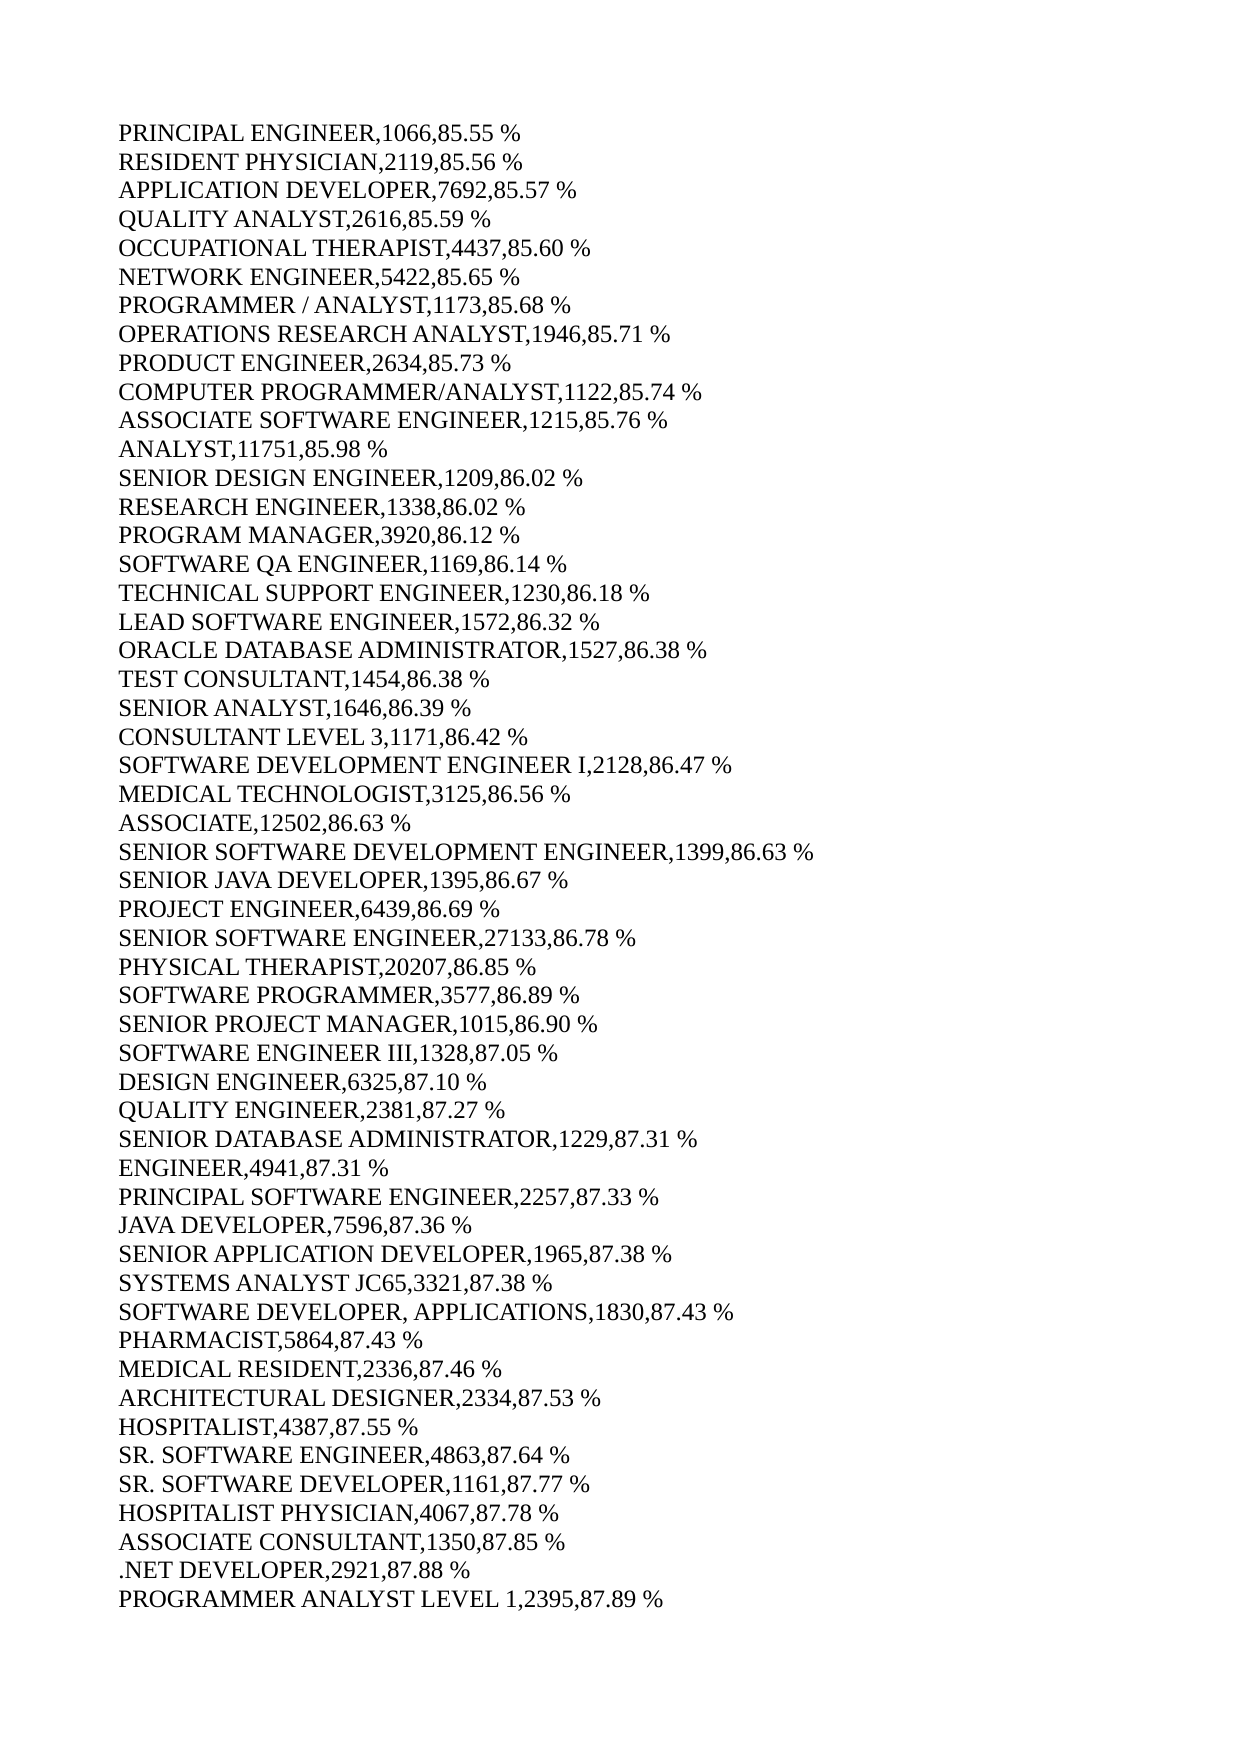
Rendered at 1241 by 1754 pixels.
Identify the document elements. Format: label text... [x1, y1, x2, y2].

text DESIGN ENGINEER,6325,87.10 % [118, 1067, 1122, 1096]
text PHARMACIST,5864,87.43 % [118, 1326, 1122, 1354]
text ORACLE DATABASE ADMINISTRATOR,1527,86.38 % [118, 636, 1122, 664]
text HOSPITALIST PHYSICIAN,4067,87.78 % [118, 1498, 1122, 1527]
text OPERATIONS RESEARCH ANALYST,1946,85.71 % [118, 319, 1122, 348]
text TECHNICAL SUPPORT ENGINEER,1230,86.18 % [118, 578, 1122, 607]
text ASSOCIATE CONSULTANT,1350,87.85 % [118, 1527, 1122, 1556]
text SOFTWARE DEVELOPMENT ENGINEER I,2128,86.47 % [118, 751, 1122, 779]
text CONSULTANT LEVEL 3,1171,86.42 % [118, 722, 1122, 751]
text APPLICATION DEVELOPER,7692,85.57 % [118, 176, 1122, 204]
text MEDICAL TECHNOLOGIST,3125,86.56 % [118, 779, 1122, 808]
text RESIDENT PHYSICIAN,2119,85.56 % [118, 147, 1122, 176]
text SENIOR JAVA DEVELOPER,1395,86.67 % [118, 866, 1122, 894]
text SOFTWARE PROGRAMMER,3577,86.89 % [118, 981, 1122, 1009]
text MEDICAL RESIDENT,2336,87.46 % [118, 1354, 1122, 1383]
text SR. SOFTWARE ENGINEER,4863,87.64 % [118, 1441, 1122, 1469]
text PROGRAM MANAGER,3920,86.12 % [118, 521, 1122, 549]
text PROGRAMMER / ANALYST,1173,85.68 % [118, 291, 1122, 319]
text ASSOCIATE SOFTWARE ENGINEER,1215,85.76 % [118, 406, 1122, 434]
text PRINCIPAL SOFTWARE ENGINEER,2257,87.33 % [118, 1182, 1122, 1211]
text PROGRAMMER ANALYST LEVEL 1,2395,87.89 % [118, 1584, 1122, 1613]
text PROJECT ENGINEER,6439,86.69 % [118, 894, 1122, 923]
text LEAD SOFTWARE ENGINEER,1572,86.32 % [118, 607, 1122, 636]
text QUALITY ENGINEER,2381,87.27 % [118, 1096, 1122, 1124]
text SR. SOFTWARE DEVELOPER,1161,87.77 % [118, 1469, 1122, 1498]
text SENIOR DESIGN ENGINEER,1209,86.02 % [118, 463, 1122, 492]
text HOSPITALIST,4387,87.55 % [118, 1412, 1122, 1441]
text COMPUTER PROGRAMMER/ANALYST,1122,85.74 % [118, 377, 1122, 406]
text SENIOR SOFTWARE DEVELOPMENT ENGINEER,1399,86.63 % [118, 837, 1122, 866]
text .NET DEVELOPER,2921,87.88 % [118, 1556, 1122, 1584]
text PRINCIPAL ENGINEER,1066,85.55 % [118, 118, 1122, 147]
text SENIOR ANALYST,1646,86.39 % [118, 693, 1122, 722]
text SENIOR DATABASE ADMINISTRATOR,1229,87.31 % [118, 1124, 1122, 1153]
text SENIOR SOFTWARE ENGINEER,27133,86.78 % [118, 923, 1122, 952]
text RESEARCH ENGINEER,1338,86.02 % [118, 492, 1122, 521]
text PHYSICAL THERAPIST,20207,86.85 % [118, 952, 1122, 981]
text NETWORK ENGINEER,5422,85.65 % [118, 262, 1122, 291]
text SOFTWARE DEVELOPER, APPLICATIONS,1830,87.43 % [118, 1297, 1122, 1326]
text SOFTWARE QA ENGINEER,1169,86.14 % [118, 549, 1122, 578]
text JAVA DEVELOPER,7596,87.36 % [118, 1211, 1122, 1239]
text SENIOR PROJECT MANAGER,1015,86.90 % [118, 1009, 1122, 1038]
text ARCHITECTURAL DESIGNER,2334,87.53 % [118, 1383, 1122, 1412]
text ENGINEER,4941,87.31 % [118, 1153, 1122, 1182]
text QUALITY ANALYST,2616,85.59 % [118, 204, 1122, 233]
text SOFTWARE ENGINEER III,1328,87.05 % [118, 1038, 1122, 1067]
text PRODUCT ENGINEER,2634,85.73 % [118, 348, 1122, 377]
text SYSTEMS ANALYST JC65,3321,87.38 % [118, 1268, 1122, 1297]
text ANALYST,11751,85.98 % [118, 434, 1122, 463]
text OCCUPATIONAL THERAPIST,4437,85.60 % [118, 233, 1122, 262]
text SENIOR APPLICATION DEVELOPER,1965,87.38 % [118, 1239, 1122, 1268]
text TEST CONSULTANT,1454,86.38 % [118, 664, 1122, 693]
text ASSOCIATE,12502,86.63 % [118, 808, 1122, 837]
